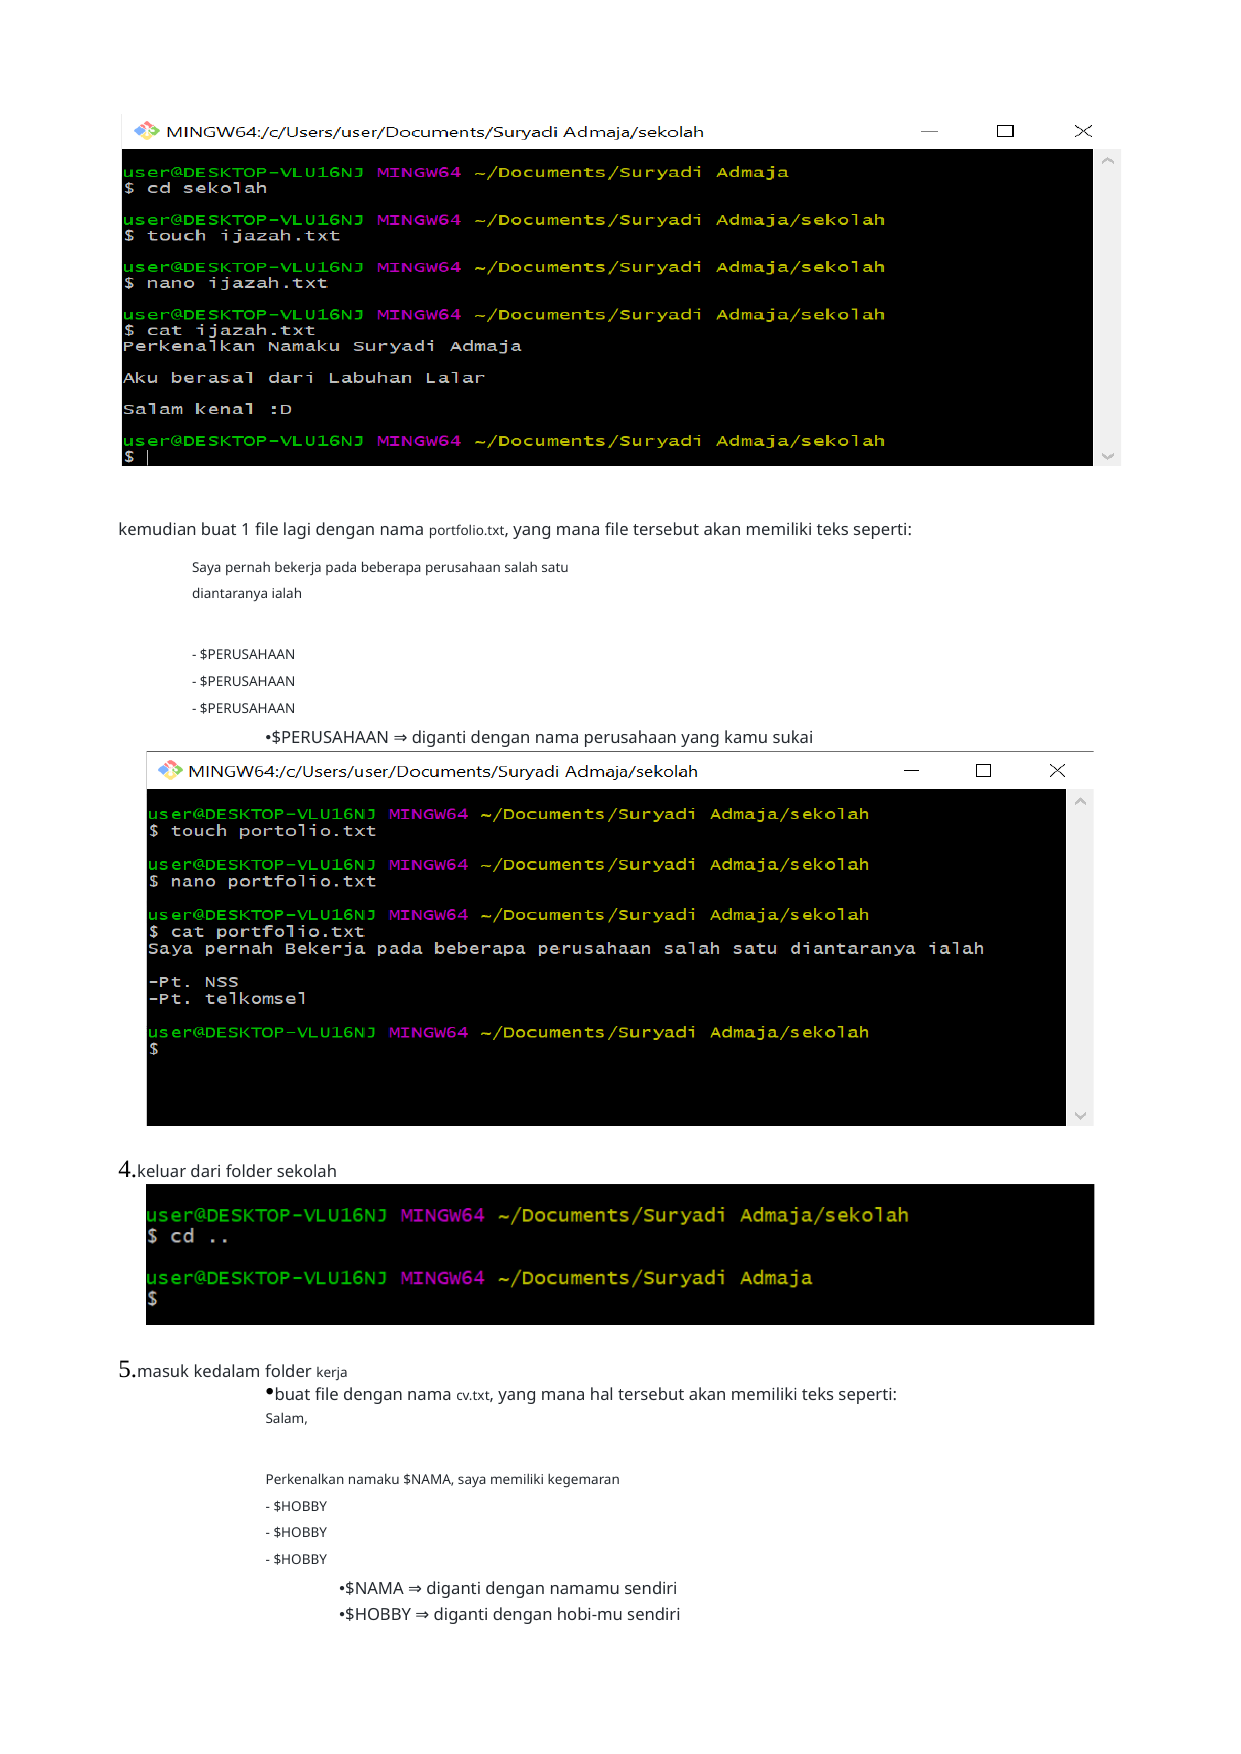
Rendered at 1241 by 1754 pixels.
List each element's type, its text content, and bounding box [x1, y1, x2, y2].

picture [121, 114, 1122, 466]
list diantaranya ialah [118, 584, 1122, 603]
text 5.masuk kedalam folder kerja [118, 1354, 1122, 1382]
text kemudian buat 1 file lagi dengan nama portfolio.txt, yang mana file tersebut akan memiliki teks seperti: [118, 517, 1122, 540]
text 4.keluar dari folder sekolah [118, 1154, 1122, 1183]
list buat file dengan nama cv.txt, yang mana hal tersebut akan memiliki teks seperti: [118, 1382, 1122, 1406]
list Saya pernah bekerja pada beberapa perusahaan salah satu [118, 558, 1122, 576]
list - $HOBBY [118, 1523, 1122, 1542]
list - $PERUSAHAAN [118, 645, 1122, 664]
list - $PERUSAHAAN [118, 672, 1122, 690]
list $PERUSAHAAN ⇒ diganti dengan nama perusahaan yang kamu sukai [118, 725, 1122, 748]
list - $HOBBY [118, 1550, 1122, 1568]
list - $PERUSAHAAN [118, 699, 1122, 717]
list Perkenalkan namaku $NAMA, saya memiliki kegemaran [118, 1470, 1122, 1488]
picture [146, 751, 1094, 1126]
list $HOBBY ⇒ diganti dengan hobi-mu sendiri [118, 1603, 1122, 1625]
picture [146, 1183, 1095, 1325]
list Salam, [118, 1409, 1122, 1427]
list - $HOBBY [118, 1497, 1122, 1515]
list $NAMA ⇒ diganti dengan namamu sendiri [118, 1577, 1122, 1599]
